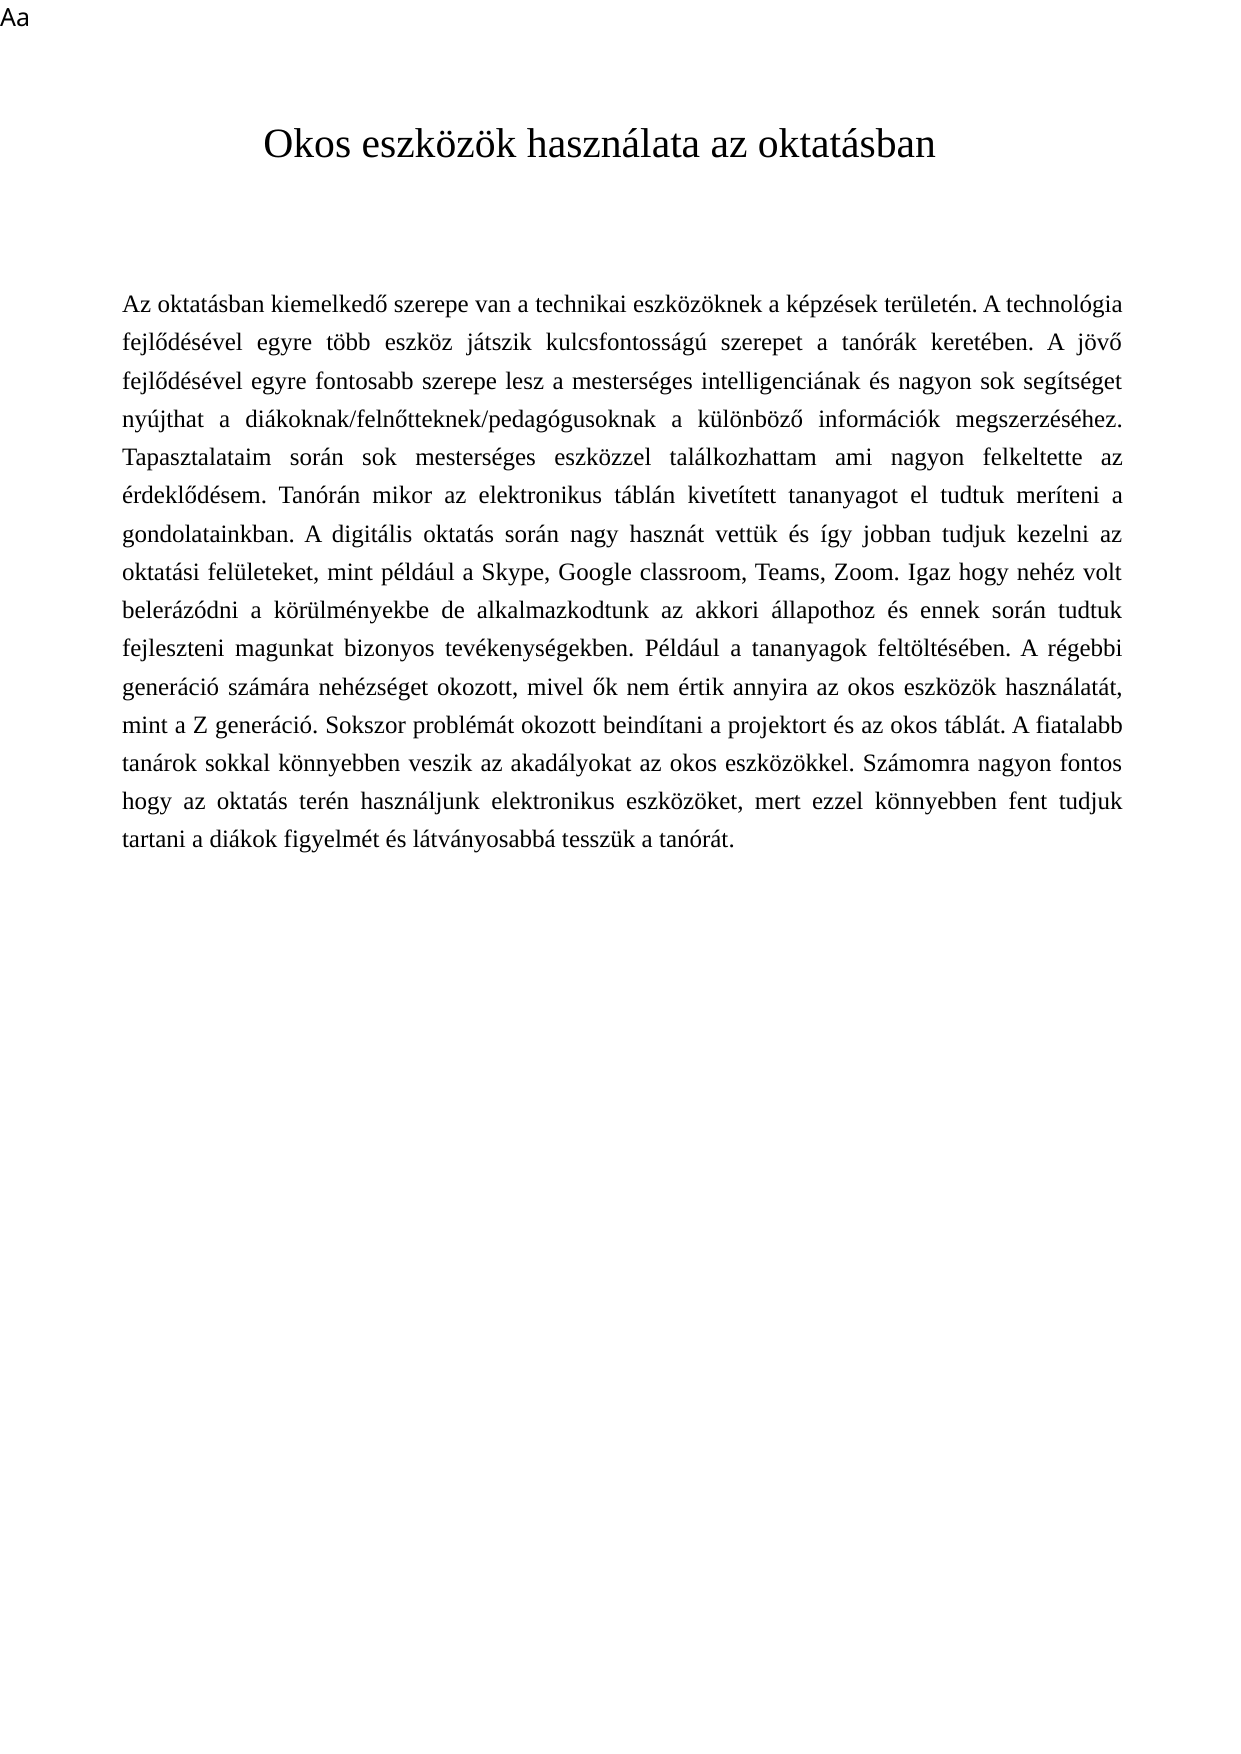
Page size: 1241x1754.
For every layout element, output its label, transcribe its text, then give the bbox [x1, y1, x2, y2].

text Az oktatásban kiemelkedő szerepe van a technikai eszközöknek a képzések területén. A technológia fejlődésével egyre több eszköz játszik kulcsfontosságú szerepet a tanórák keretében. A jövő fejlődésével egyre fontosabb szerepe lesz a mesterséges intelligenciának és nagyon sok segítséget nyújthat a diákoknak/felnőtteknek/pedagógusoknak a különböző információk megszerzéséhez. Tapasztalataim során sok mesterséges eszközzel találkozhattam ami nagyon felkeltette az érdeklődésem. Tanórán mikor az elektronikus táblán kivetített tananyagot el tudtuk meríteni a gondolatainkban. A digitális oktatás során nagy hasznát vettük és így jobban tudjuk kezelni az oktatási felületeket, mint például a Skype, Google classroom, Teams, Zoom. Igaz hogy nehéz volt belerázódni a körülményekbe de alkalmazkodtunk az akkori állapothoz és ennek során tudtuk fejleszteni magunkat bizonyos tevékenységekben. Például a tananyagok feltöltésében. A régebbi generáció számára nehézséget okozott, mivel ők nem értik annyira az okos eszközök használatát, mint a Z generáció. Sokszor problémát okozott beindítani a projektort és az okos táblát. A fiatalabb tanárok sokkal könnyebben veszik az akadályokat az okos eszközökkel. Számomra nagyon fontos hogy az oktatás terén használjunk elektronikus eszközöket, mert ezzel könnyebben fent tudjuk tartani a diákok figyelmét és látványosabbá tesszük a tanórát. [122, 289, 1123, 853]
text Okos eszközök használata az oktatásban [257, 118, 1123, 166]
text Aa [0, 0, 120, 34]
